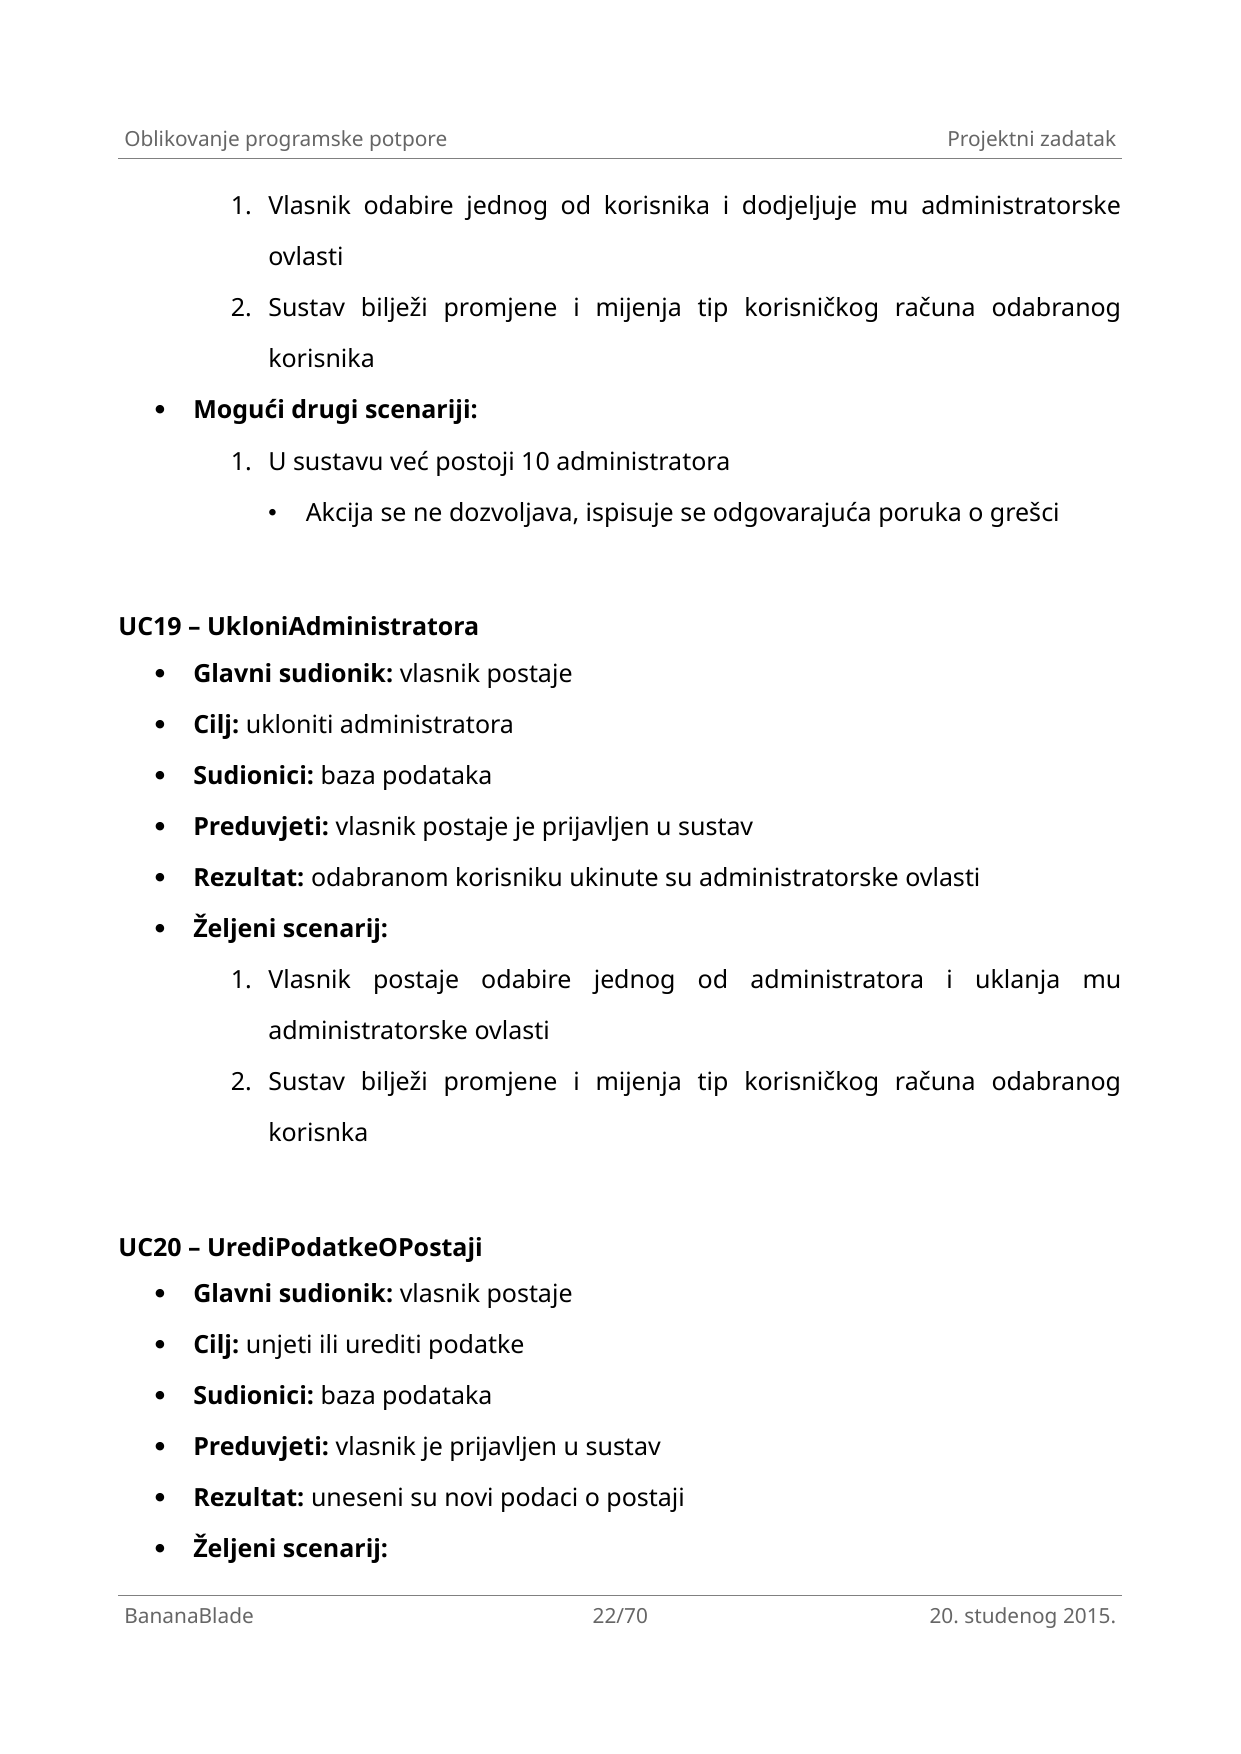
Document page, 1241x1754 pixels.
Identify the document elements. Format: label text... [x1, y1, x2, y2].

list Preduvjeti: vlasnik postaje je prijavljen u sustav [156, 808, 1122, 843]
list Željeni scenarij: [156, 911, 1122, 945]
list Cilj: unjeti ili urediti podatke [156, 1327, 1122, 1361]
list Mogući drugi scenariji: [156, 392, 1122, 426]
list Vlasnik postaje odabire jednog od administratora i uklanja mu administratorske ovlasti [231, 962, 1122, 1047]
list U sustavu već postoji 10 administratora [231, 443, 1122, 477]
subtitle UC20 – UrediPodatkeOPostaji [118, 1229, 1122, 1263]
list Rezultat: odabranom korisniku ukinute su administratorske ovlasti [156, 859, 1122, 894]
list Sustav bilježi promjene i mijenja tip korisničkog računa odabranog korisnika [231, 290, 1122, 375]
list Vlasnik odabire jednog od korisnika i dodjeljuje mu administratorske ovlasti [231, 188, 1122, 273]
list Sustav bilježi promjene i mijenja tip korisničkog računa odabranog korisnka [231, 1064, 1122, 1149]
list Cilj: ukloniti administratora [156, 706, 1122, 741]
list Rezultat: uneseni su novi podaci o postaji [156, 1480, 1122, 1514]
list Željeni scenarij: [156, 1531, 1122, 1565]
subtitle UC19 – UkloniAdministratora [118, 609, 1122, 643]
list Glavni sudionik: vlasnik postaje [156, 655, 1122, 689]
list Sudionici: baza podataka [156, 1378, 1122, 1412]
list Glavni sudionik: vlasnik postaje [156, 1276, 1122, 1310]
list Akcija se ne dozvoljava, ispisuje se odgovarajuća poruka o grešci [268, 494, 1122, 528]
list Preduvjeti: vlasnik je prijavljen u sustav [156, 1429, 1122, 1463]
list Sudionici: baza podataka [156, 757, 1122, 792]
